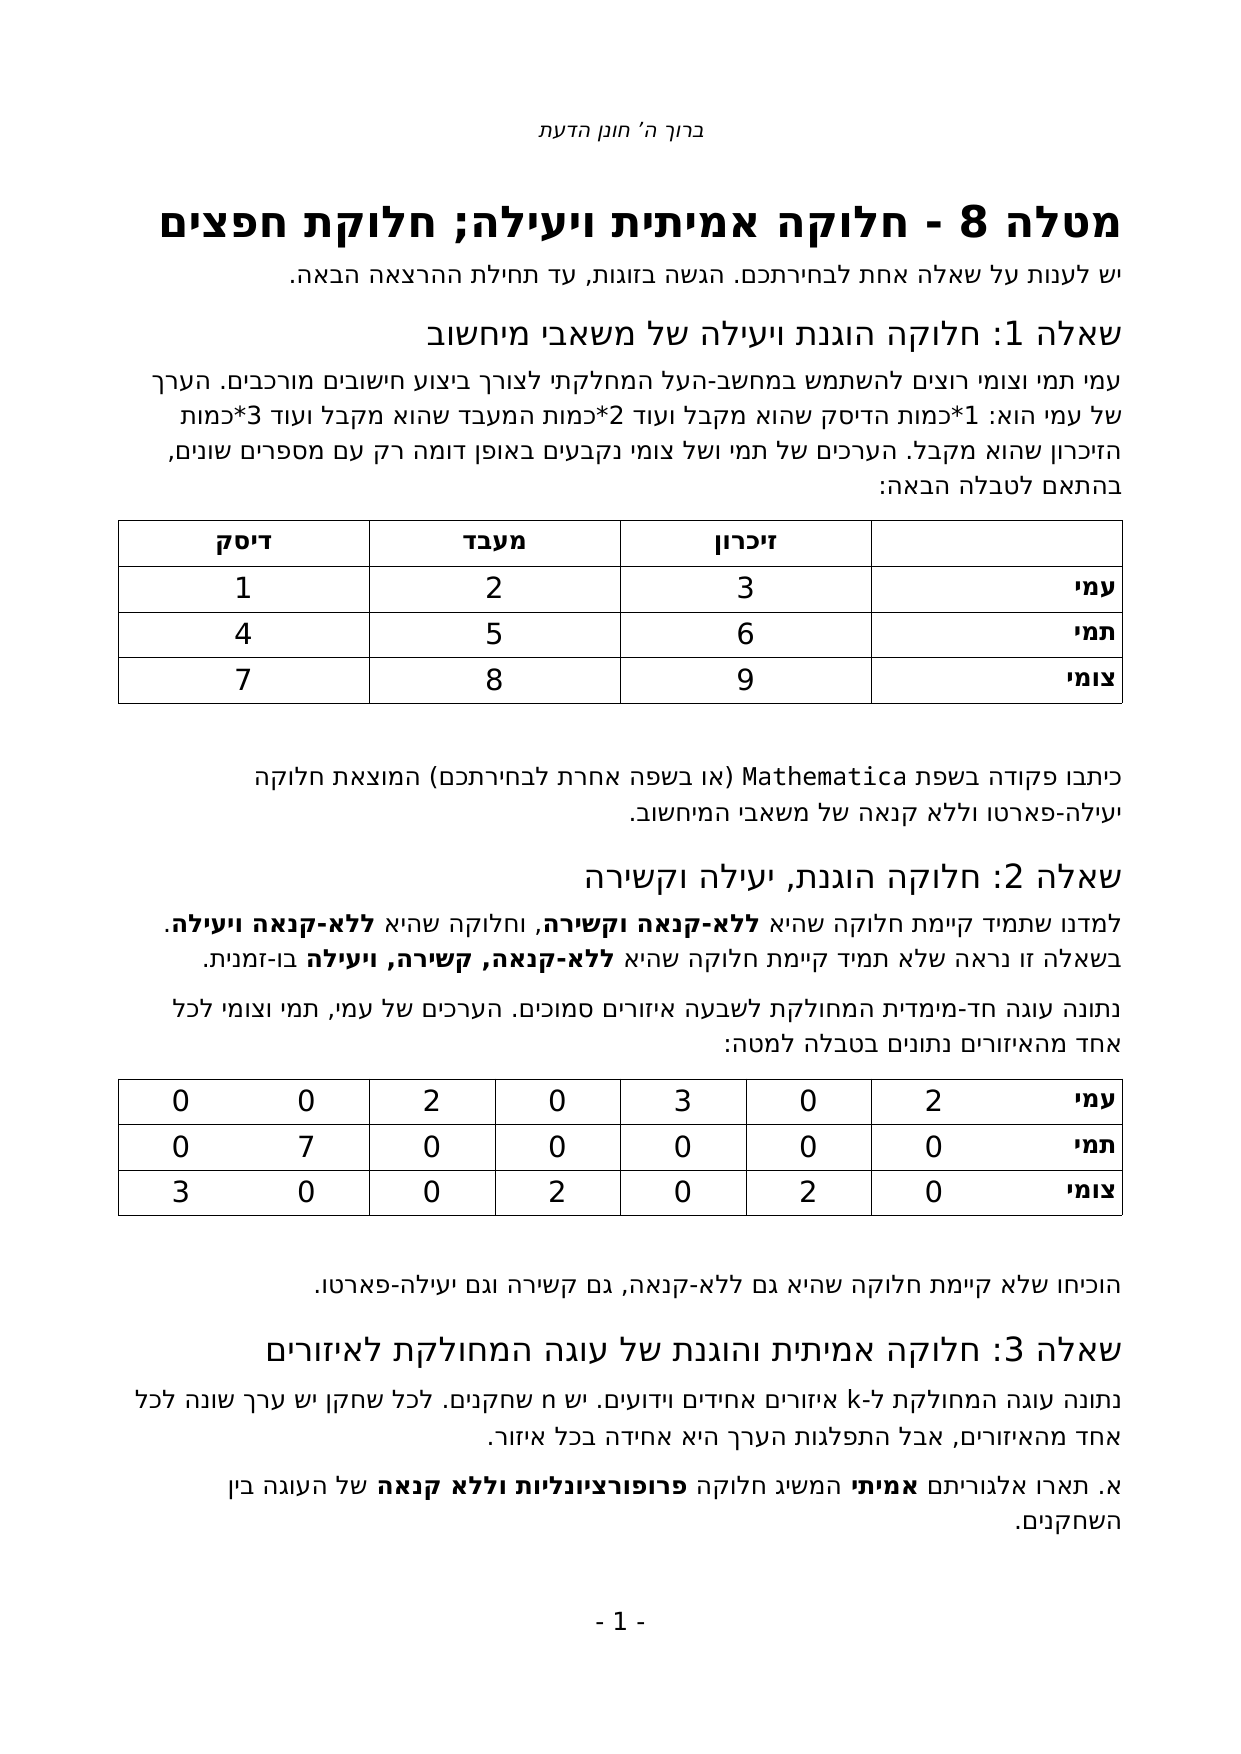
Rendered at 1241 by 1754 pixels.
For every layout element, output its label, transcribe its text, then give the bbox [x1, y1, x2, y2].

table_cell עמי [872, 567, 1122, 612]
text נתונה עוגה המחולקת ל-k איזורים אחידים וידועים. יש n שחקנים. לכל שחקן יש ערך שונה לכל אחד מהאיזורים, אבל התפלגות הערך היא אחידה בכל איזור. [118, 1382, 1122, 1451]
table_header מעבד [370, 521, 620, 566]
table_header 0 [119, 1080, 244, 1124]
table_header 2 [370, 1080, 495, 1124]
table_cell 1 [119, 567, 369, 612]
table_header זיכרון [621, 521, 871, 566]
table_cell 5 [370, 613, 620, 657]
table_cell 6 [621, 613, 871, 657]
text הוכיחו שלא קיימת חלוקה שהיא גם ללא-קנאה, גם קשירה וגם יעילה-פארטו. [118, 1271, 1122, 1300]
table_cell תמי [872, 613, 1122, 657]
table_cell 3 [119, 1171, 244, 1215]
table_header 0 [747, 1080, 871, 1124]
text יש לענות על שאלה אחת לבחירתכם. הגשה בזוגות, עד תחילת ההרצאה הבאה. [118, 260, 1122, 289]
table_cell 0 [621, 1171, 746, 1215]
table_cell 8 [370, 658, 620, 703]
subtitle מטלה 8 - חלוקה אמיתית ויעילה; חלוקת חפצים [118, 197, 1122, 248]
subtitle שאלה 1: חלוקה הוגנת ויעילה של משאבי מיחשוב [118, 314, 1122, 353]
table_cell 2 [496, 1171, 620, 1215]
text א. תארו אלגוריתם אמיתי המשיג חלוקה פרופורציונליות וללא קנאה של העוגה בין השחקנים. [118, 1471, 1122, 1536]
table_cell 0 [747, 1125, 871, 1169]
table_cell צומי [872, 658, 1122, 703]
table_header 0 [244, 1080, 369, 1124]
table_cell 0 [370, 1125, 495, 1169]
table_cell 0 [119, 1125, 244, 1169]
text נתונה עוגה חד-מימדית המחולקת לשבעה איזורים סמוכים. הערכים של עמי, תמי וצומי לכל אחד מהאיזורים נתונים בטבלה למטה: [118, 994, 1122, 1058]
table_cell 0 [244, 1171, 369, 1215]
subtitle שאלה 2: חלוקה הוגנת, יעילה וקשירה [118, 858, 1122, 897]
text כיתבו פקודה בשפת Mathematica (או בשפה אחרת לבחירתכם) המוצאת חלוקה יעילה-פארטו וללא קנאה של משאבי המיחשוב. [118, 758, 1122, 827]
table_header עמי [997, 1080, 1122, 1124]
table_cell 0 [872, 1125, 997, 1169]
table_header דיסק [119, 521, 369, 566]
table_cell 0 [370, 1171, 495, 1215]
table_header [872, 521, 1122, 566]
table_cell 0 [621, 1125, 746, 1169]
table_header 2 [872, 1080, 997, 1124]
table_cell 7 [119, 658, 369, 703]
table_cell 0 [496, 1125, 620, 1169]
table_cell 7 [244, 1125, 369, 1169]
table_cell צומי [997, 1171, 1122, 1215]
text עמי תמי וצומי רוצים להשתמש במחשב-העל המחלקתי לצורך ביצוע חישובים מורכבים. הערך של עמי הוא: 1*כמות הדיסק שהוא מקבל ועוד 2*כמות המעבד שהוא מקבל ועוד 3*כמות הזיכרון שהוא מקבל. הערכים של תמי ושל צומי נקבעים באופן דומה רק עם מספרים שונים, בהתאם לטבלה הבאה: [118, 366, 1122, 500]
text למדנו שתמיד קיימת חלוקה שהיא ללא-קנאה וקשירה, וחלוקה שהיא ללא-קנאה ויעילה. בשאלה זו נראה שלא תמיד קיימת חלוקה שהיא ללא-קנאה, קשירה, ויעילה בו-זמנית. [118, 909, 1122, 973]
table_cell 2 [747, 1171, 871, 1215]
table_cell 9 [621, 658, 871, 703]
table_cell 2 [370, 567, 620, 612]
table_cell 0 [872, 1171, 997, 1215]
table_header 0 [496, 1080, 620, 1124]
table_cell 4 [119, 613, 369, 657]
table_cell תמי [997, 1125, 1122, 1169]
table_header 3 [621, 1080, 746, 1124]
table_cell 3 [621, 567, 871, 612]
subtitle שאלה 3: חלוקה אמיתית והוגנת של עוגה המחולקת לאיזורים [118, 1331, 1122, 1369]
